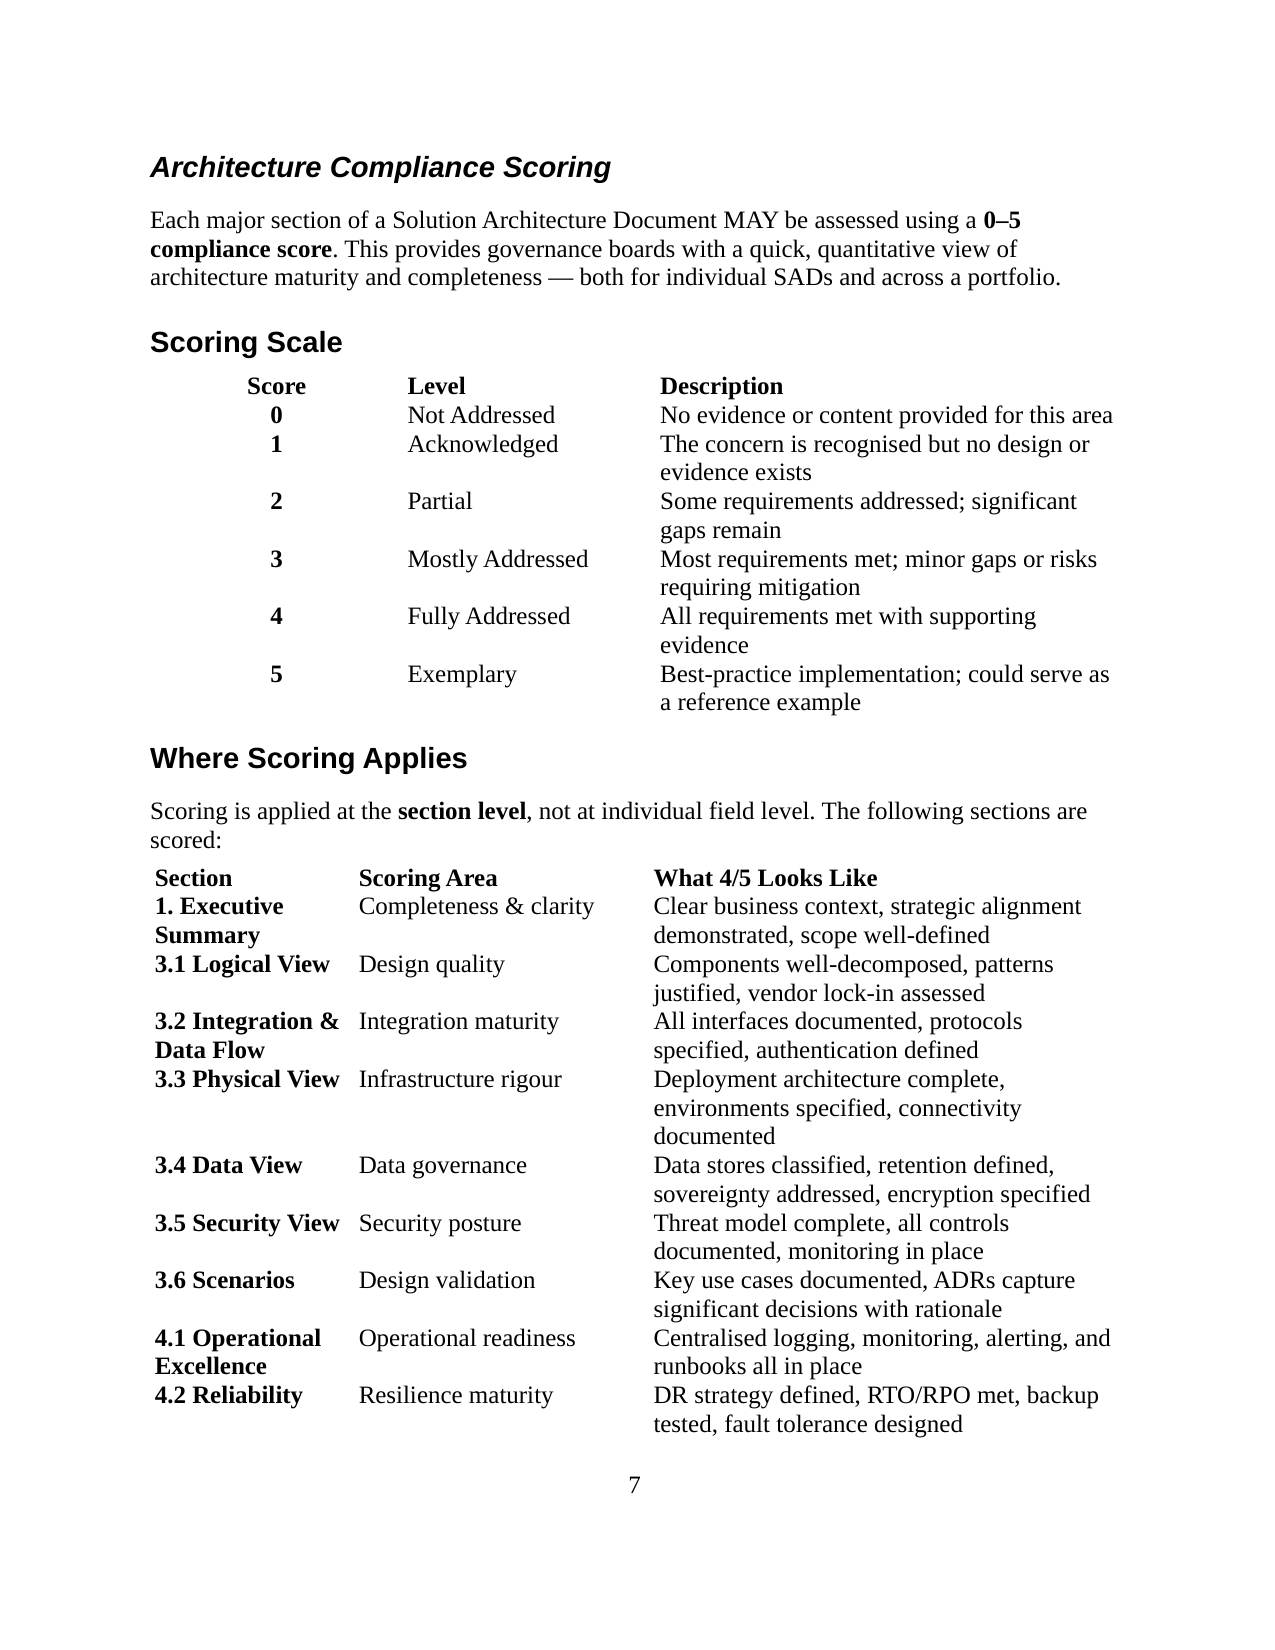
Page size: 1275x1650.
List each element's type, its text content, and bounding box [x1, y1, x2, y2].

table_header Level [403, 371, 656, 400]
table_cell Components well-decomposed, patterns justified, vendor lock-in assessed [649, 949, 1125, 1006]
table_cell Completeness & clarity [354, 891, 649, 949]
table_cell Most requirements met; minor gaps or risks requiring mitigation [656, 544, 1125, 601]
table_cell 1 [150, 429, 403, 486]
table_header Scoring Area [354, 863, 649, 891]
table_cell Threat model complete, all controls documented, monitoring in place [649, 1208, 1125, 1265]
table_cell Deployment architecture complete, environments specified, connectivity documented [649, 1064, 1125, 1150]
table_cell 3.3 Physical View [150, 1064, 354, 1150]
table_cell Infrastructure rigour [354, 1064, 649, 1150]
table_cell All requirements met with supporting evidence [656, 601, 1125, 659]
table_cell 0 [150, 400, 403, 429]
table_header Score [150, 371, 403, 400]
table_cell DR strategy defined, RTO/RPO met, backup tested, fault tolerance designed [649, 1380, 1125, 1438]
table_cell Resilience maturity [354, 1380, 649, 1438]
table_cell Data governance [354, 1150, 649, 1208]
table_cell Best-practice implementation; could serve as a reference example [656, 659, 1125, 716]
text Scoring is applied at the section level, not at individual field level. The following sections are scored: [150, 796, 1125, 854]
table_cell 4.1 Operational Excellence [150, 1323, 354, 1380]
table_cell Centralised logging, monitoring, alerting, and runbooks all in place [649, 1323, 1125, 1380]
table_header Section [150, 863, 354, 891]
table_cell 3.5 Security View [150, 1208, 354, 1265]
table_cell Design validation [354, 1265, 649, 1323]
table_cell Design quality [354, 949, 649, 1006]
table_cell Fully Addressed [403, 601, 656, 659]
table_cell 3.6 Scenarios [150, 1265, 354, 1323]
table_cell 3.4 Data View [150, 1150, 354, 1208]
subtitle Architecture Compliance Scoring [150, 150, 1125, 183]
table_cell 4.2 Reliability [150, 1380, 354, 1438]
table_cell 3.1 Logical View [150, 949, 354, 1006]
table_cell Operational readiness [354, 1323, 649, 1380]
table_cell Some requirements addressed; significant gaps remain [656, 486, 1125, 544]
table_cell Acknowledged [403, 429, 656, 486]
table_cell All interfaces documented, protocols specified, authentication defined [649, 1006, 1125, 1064]
table_cell 1. Executive Summary [150, 891, 354, 949]
table_cell Not Addressed [403, 400, 656, 429]
table_header What 4/5 Looks Like [649, 863, 1125, 891]
table_cell Partial [403, 486, 656, 544]
table_cell The concern is recognised but no design or evidence exists [656, 429, 1125, 486]
table_cell Clear business context, strategic alignment demonstrated, scope well-defined [649, 891, 1125, 949]
text Each major section of a Solution Architecture Document MAY be assessed using a 0–5 compliance score. This provides governance boards with a quick, quantitative view of architecture maturity and completeness — both for individual SADs and across a portfolio. [150, 205, 1125, 291]
table_cell Integration maturity [354, 1006, 649, 1064]
table_cell Key use cases documented, ADRs capture significant decisions with rationale [649, 1265, 1125, 1323]
subtitle Where Scoring Applies [150, 741, 1125, 775]
table_cell 5 [150, 659, 403, 716]
table_cell 2 [150, 486, 403, 544]
table_cell No evidence or content provided for this area [656, 400, 1125, 429]
table_cell Security posture [354, 1208, 649, 1265]
table_cell 3.2 Integration & Data Flow [150, 1006, 354, 1064]
table_cell Data stores classified, retention defined, sovereignty addressed, encryption specified [649, 1150, 1125, 1208]
table_cell 4 [150, 601, 403, 659]
table_cell Exemplary [403, 659, 656, 716]
subtitle Scoring Scale [150, 325, 1125, 359]
table_header Description [656, 371, 1125, 400]
table_cell 3 [150, 544, 403, 601]
table_cell Mostly Addressed [403, 544, 656, 601]
